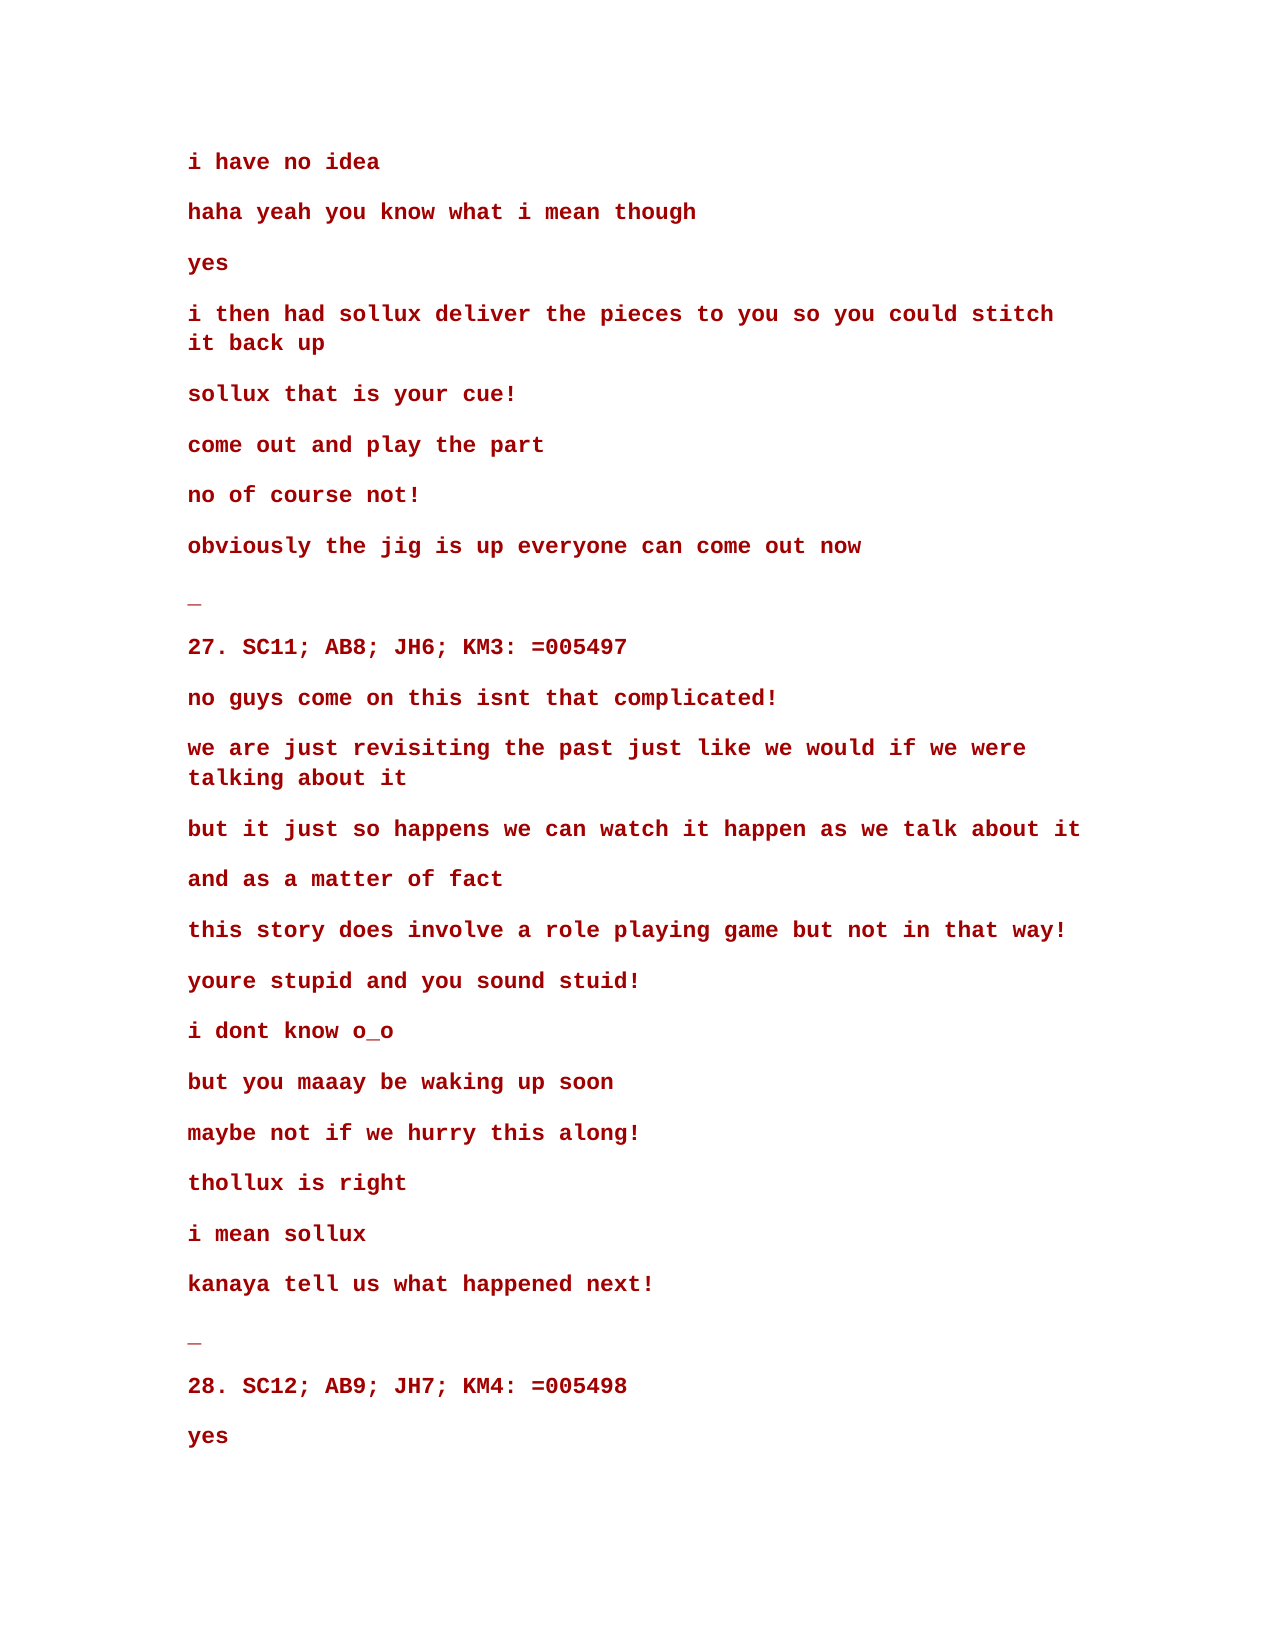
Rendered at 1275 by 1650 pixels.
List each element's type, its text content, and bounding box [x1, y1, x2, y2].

text no of course not! [187, 483, 1087, 509]
text and as a matter of fact [187, 868, 1087, 894]
text _ [187, 1323, 1087, 1349]
text thollux is right [187, 1171, 1087, 1197]
text 28. SC12; AB9; JH7; KM4: =005498 [187, 1374, 1087, 1400]
text i then had sollux deliver the pieces to you so you could stitch it back up [187, 302, 1087, 358]
text yes [187, 251, 1087, 277]
text i have no idea [187, 150, 1087, 176]
text haha yeah you know what i mean though [187, 201, 1087, 227]
text obviously the jig is up everyone can come out now [187, 534, 1087, 560]
text but you maaay be waking up soon [187, 1070, 1087, 1096]
text i dont know o_o [187, 1019, 1087, 1046]
text _ [187, 585, 1087, 611]
text we are just revisiting the past just like we would if we were talking about it [187, 737, 1087, 792]
text but it just so happens we can watch it happen as we talk about it [187, 817, 1087, 843]
text maybe not if we hurry this along! [187, 1121, 1087, 1147]
text no guys come on this isnt that complicated! [187, 686, 1087, 712]
text yes [187, 1424, 1087, 1451]
text youre stupid and you sound stuid! [187, 969, 1087, 995]
text sollux that is your cue! [187, 382, 1087, 408]
text kanaya tell us what happened next! [187, 1273, 1087, 1299]
text 27. SC11; AB8; JH6; KM3: =005497 [187, 635, 1087, 661]
text this story does involve a role playing game but not in that way! [187, 918, 1087, 944]
text i mean sollux [187, 1222, 1087, 1248]
text come out and play the part [187, 433, 1087, 459]
